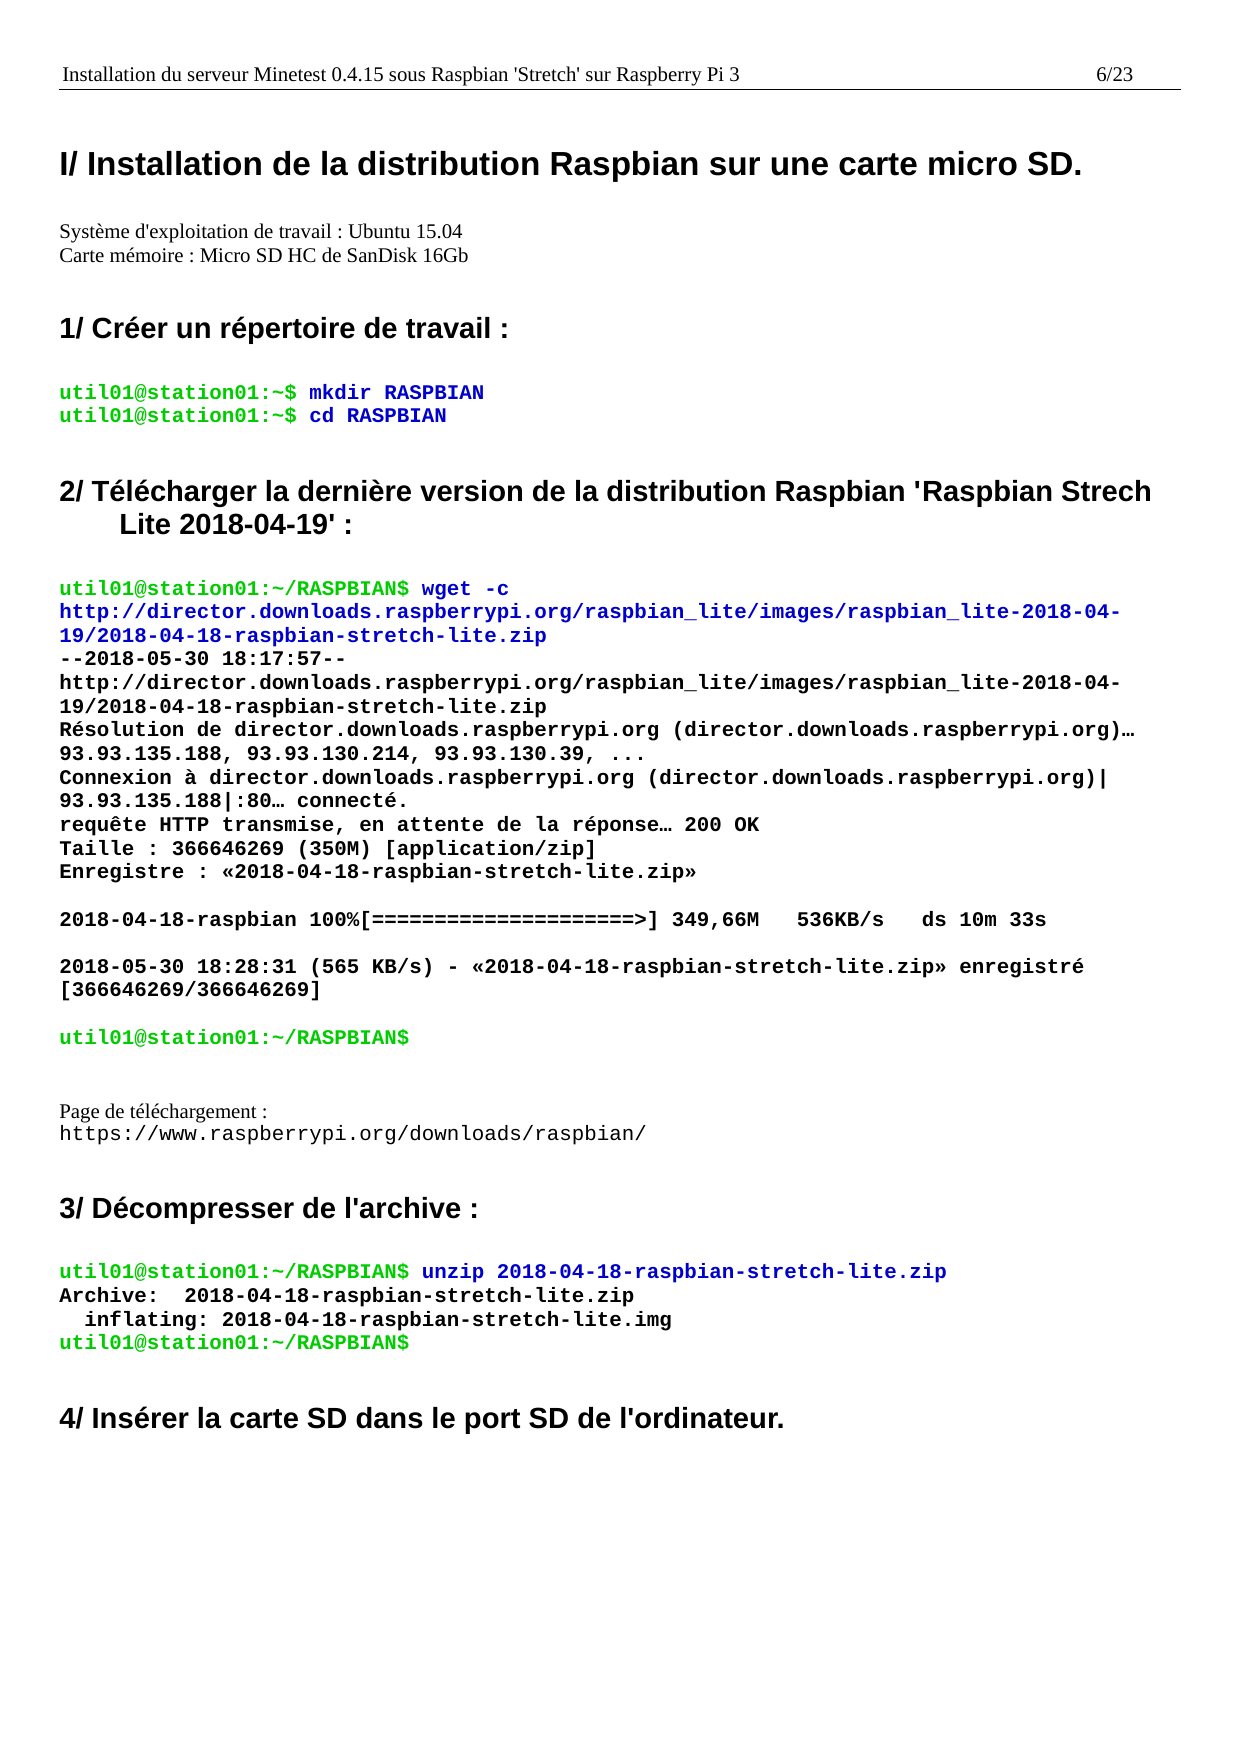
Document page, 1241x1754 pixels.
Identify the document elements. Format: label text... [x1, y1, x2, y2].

subtitle 3/ Décompresser de l'archive : [59, 1191, 1181, 1225]
text util01@station01:~$ mkdir RASPBIAN [59, 382, 1181, 405]
text util01@station01:~/RASPBIAN$ [59, 1332, 1181, 1356]
text inflating: 2018-04-18-raspbian-stretch-lite.img [59, 1308, 1181, 1332]
subtitle 1/ Créer un répertoire de travail : [59, 312, 1181, 345]
text --2018-05-30 18:17:57-- http://director.downloads.raspberrypi.org/raspbian_lite/images/raspbian_lite-2018-04-19/2018-04-18-raspbian-stretch-lite.zip [59, 648, 1181, 719]
text Page de téléchargement : [59, 1098, 1181, 1123]
text Archive: 2018-04-18-raspbian-stretch-lite.zip [59, 1285, 1181, 1308]
text 2018-04-18-raspbian 100%[=====================>] 349,66M 536KB/s ds 10m 33s [59, 908, 1181, 932]
text Enregistre : «2018-04-18-raspbian-stretch-lite.zip» [59, 861, 1181, 885]
text util01@station01:~/RASPBIAN$ unzip 2018-04-18-raspbian-stretch-lite.zip [59, 1261, 1181, 1285]
text 2018-05-30 18:28:31 (565 KB/s) - «2018-04-18-raspbian-stretch-lite.zip» enregistré [366646269/366646269] [59, 956, 1181, 1003]
text Taille : 366646269 (350M) [application/zip] [59, 838, 1181, 861]
subtitle 2/ Télécharger la dernière version de la distribution Raspbian 'Raspbian Strech Lite 2018-04-19' : [59, 474, 1181, 541]
text Résolution de director.downloads.raspberrypi.org (director.downloads.raspberrypi.org)… 93.93.135.188, 93.93.130.214, 93.93.130.39, ... [59, 719, 1181, 767]
text Système d'exploitation de travail : Ubuntu 15.04 [59, 218, 1181, 243]
text Connexion à director.downloads.raspberrypi.org (director.downloads.raspberrypi.org)|93.93.135.188|:80… connecté. [59, 767, 1181, 814]
text requête HTTP transmise, en attente de la réponse… 200 OK [59, 814, 1181, 838]
text util01@station01:~$ cd RASPBIAN [59, 405, 1181, 429]
subtitle 4/ Insérer la carte SD dans le port SD de l'ordinateur. [59, 1401, 1181, 1434]
subtitle I/ Installation de la distribution Raspbian sur une carte micro SD. [59, 143, 1181, 182]
text util01@station01:~/RASPBIAN$ wget -c http://director.downloads.raspberrypi.org/raspbian_lite/images/raspbian_lite-2018-04-19/2018-04-18-raspbian-stretch-lite.zip [59, 577, 1181, 648]
text https://www.raspberrypi.org/downloads/raspbian/ [59, 1123, 1181, 1146]
text Carte mémoire : Micro SD HC de SanDisk 16Gb [59, 243, 1181, 267]
text util01@station01:~/RASPBIAN$ [59, 1027, 1181, 1050]
